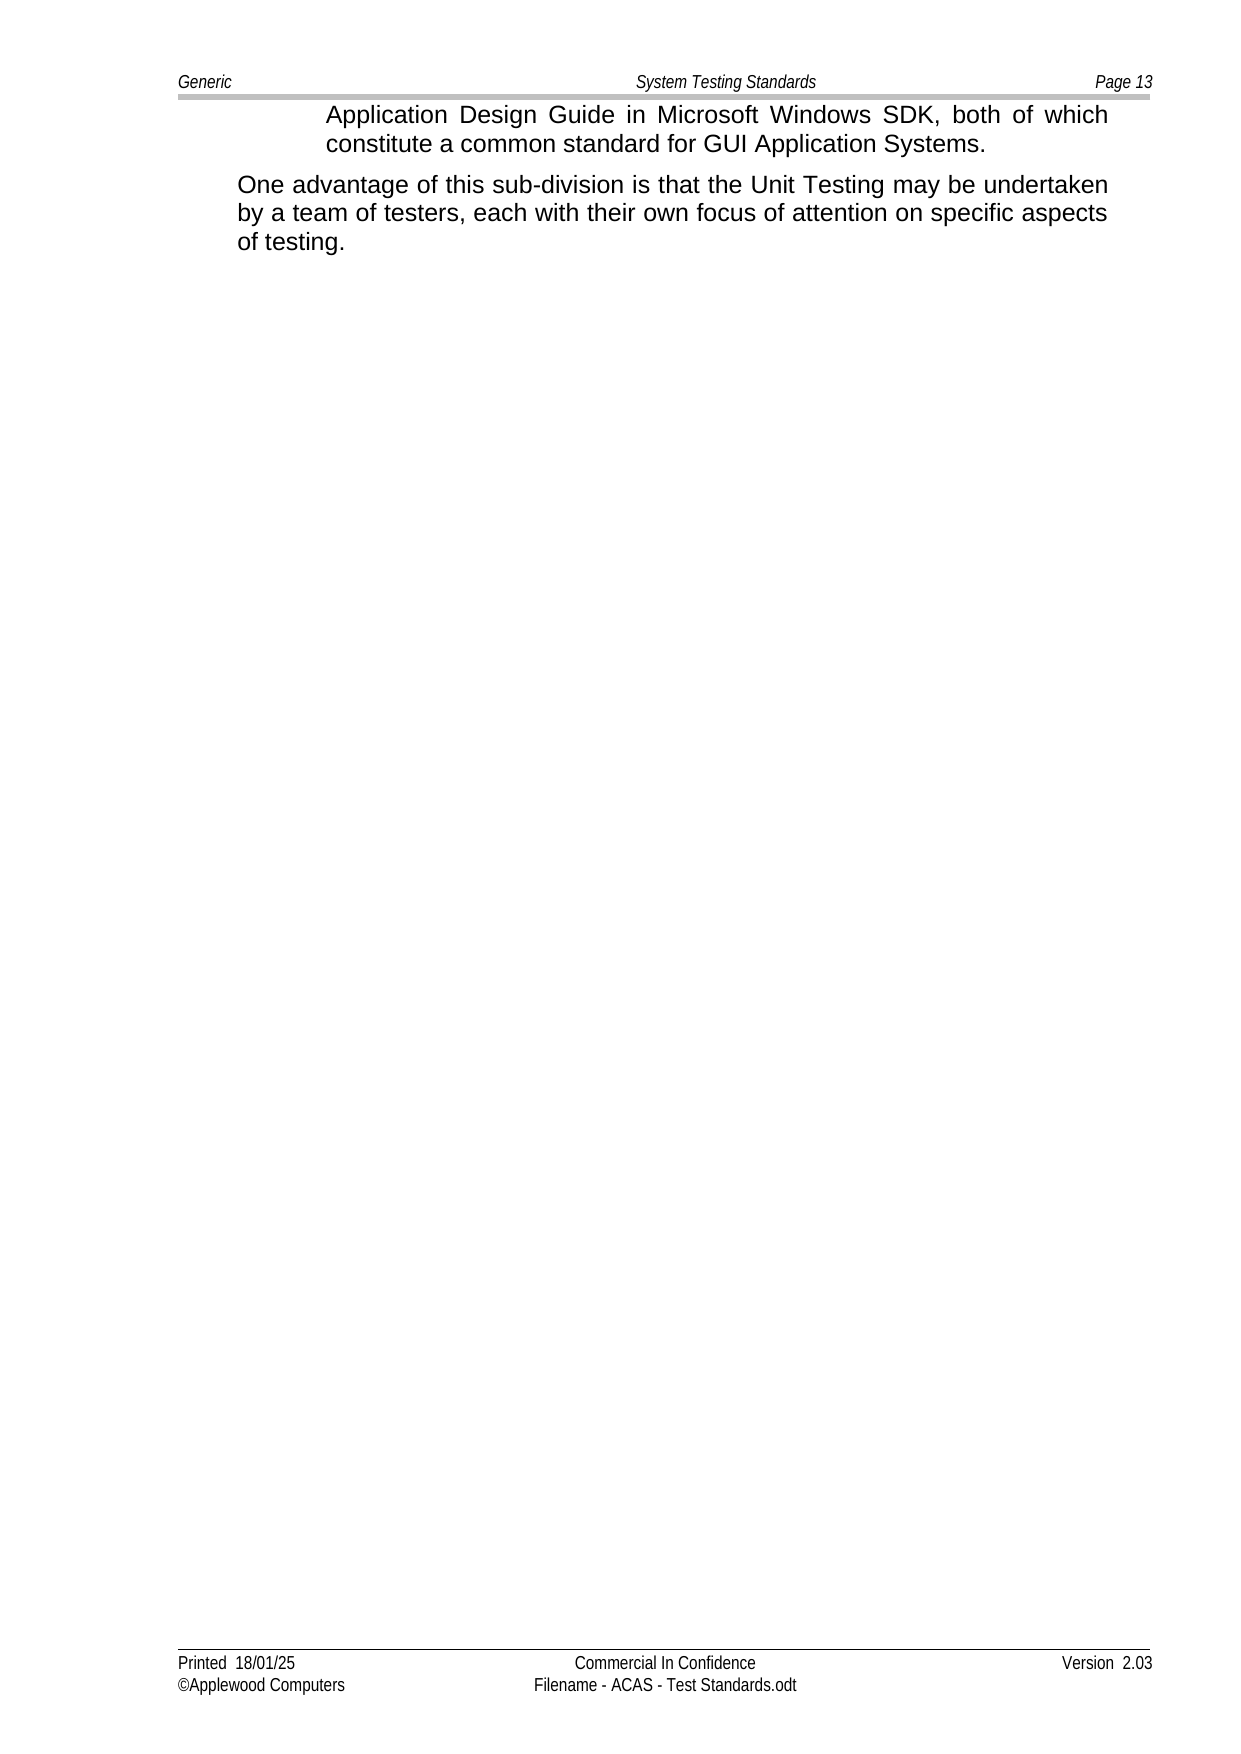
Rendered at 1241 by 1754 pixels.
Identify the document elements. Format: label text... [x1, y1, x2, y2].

text One advantage of this sub-division is that the Unit Testing may be undertaken by a team of testers, each with their own focus of attention on specific aspects of testing. [237, 170, 1110, 256]
list Application Design Guide in Microsoft Windows SDK, both of which constitute a common standard for GUI Application Systems. [296, 100, 1110, 158]
